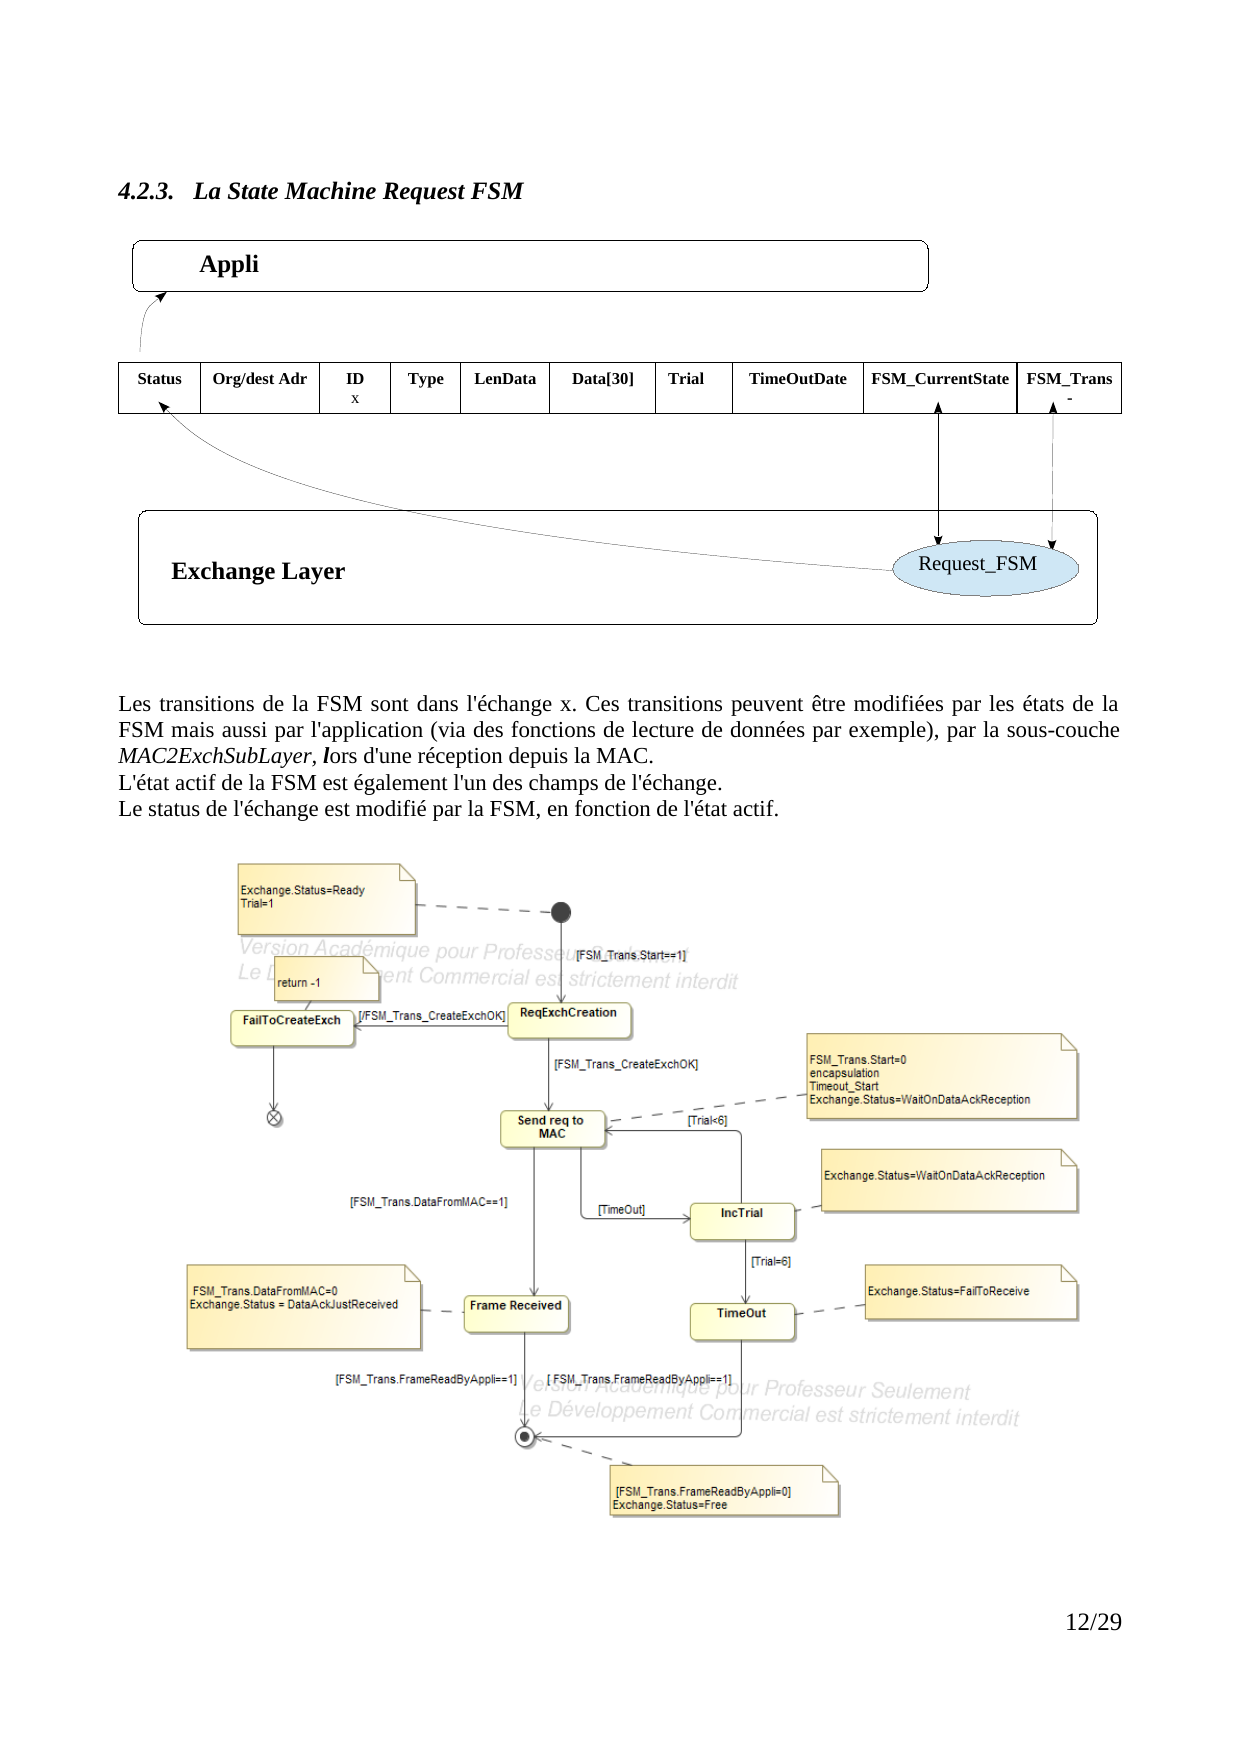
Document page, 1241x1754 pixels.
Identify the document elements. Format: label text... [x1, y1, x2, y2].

table_header Status [119, 363, 200, 413]
table_header Trial [656, 363, 732, 413]
table_header Data[30] [550, 363, 655, 413]
table_header FSM_Trans - [1018, 363, 1121, 413]
text Les transitions de la FSM sont dans l'échange x. Ces transitions peuvent être modifiées par les états de la FSM mais aussi par l'application (via des fonctions de lecture de données par exemple), par la sous-couche MAC2ExchSubLayer, lors d'une réception depuis la MAC. [118, 690, 1122, 769]
table_header ID x [320, 363, 390, 413]
table_header LenData [461, 363, 549, 413]
table_header Org/dest Adr [201, 363, 319, 413]
subtitle La State Machine Request FSM [118, 176, 1122, 205]
text Le status de l'échange est modifié par la FSM, en fonction de l'état actif. [118, 795, 1122, 822]
table_header FSM_CurrentState [864, 363, 1016, 413]
table_header TimeOutDate [733, 363, 863, 413]
table_header Type [391, 363, 460, 413]
text L'état actif de la FSM est également l'un des champs de l'échange. [118, 769, 1122, 795]
